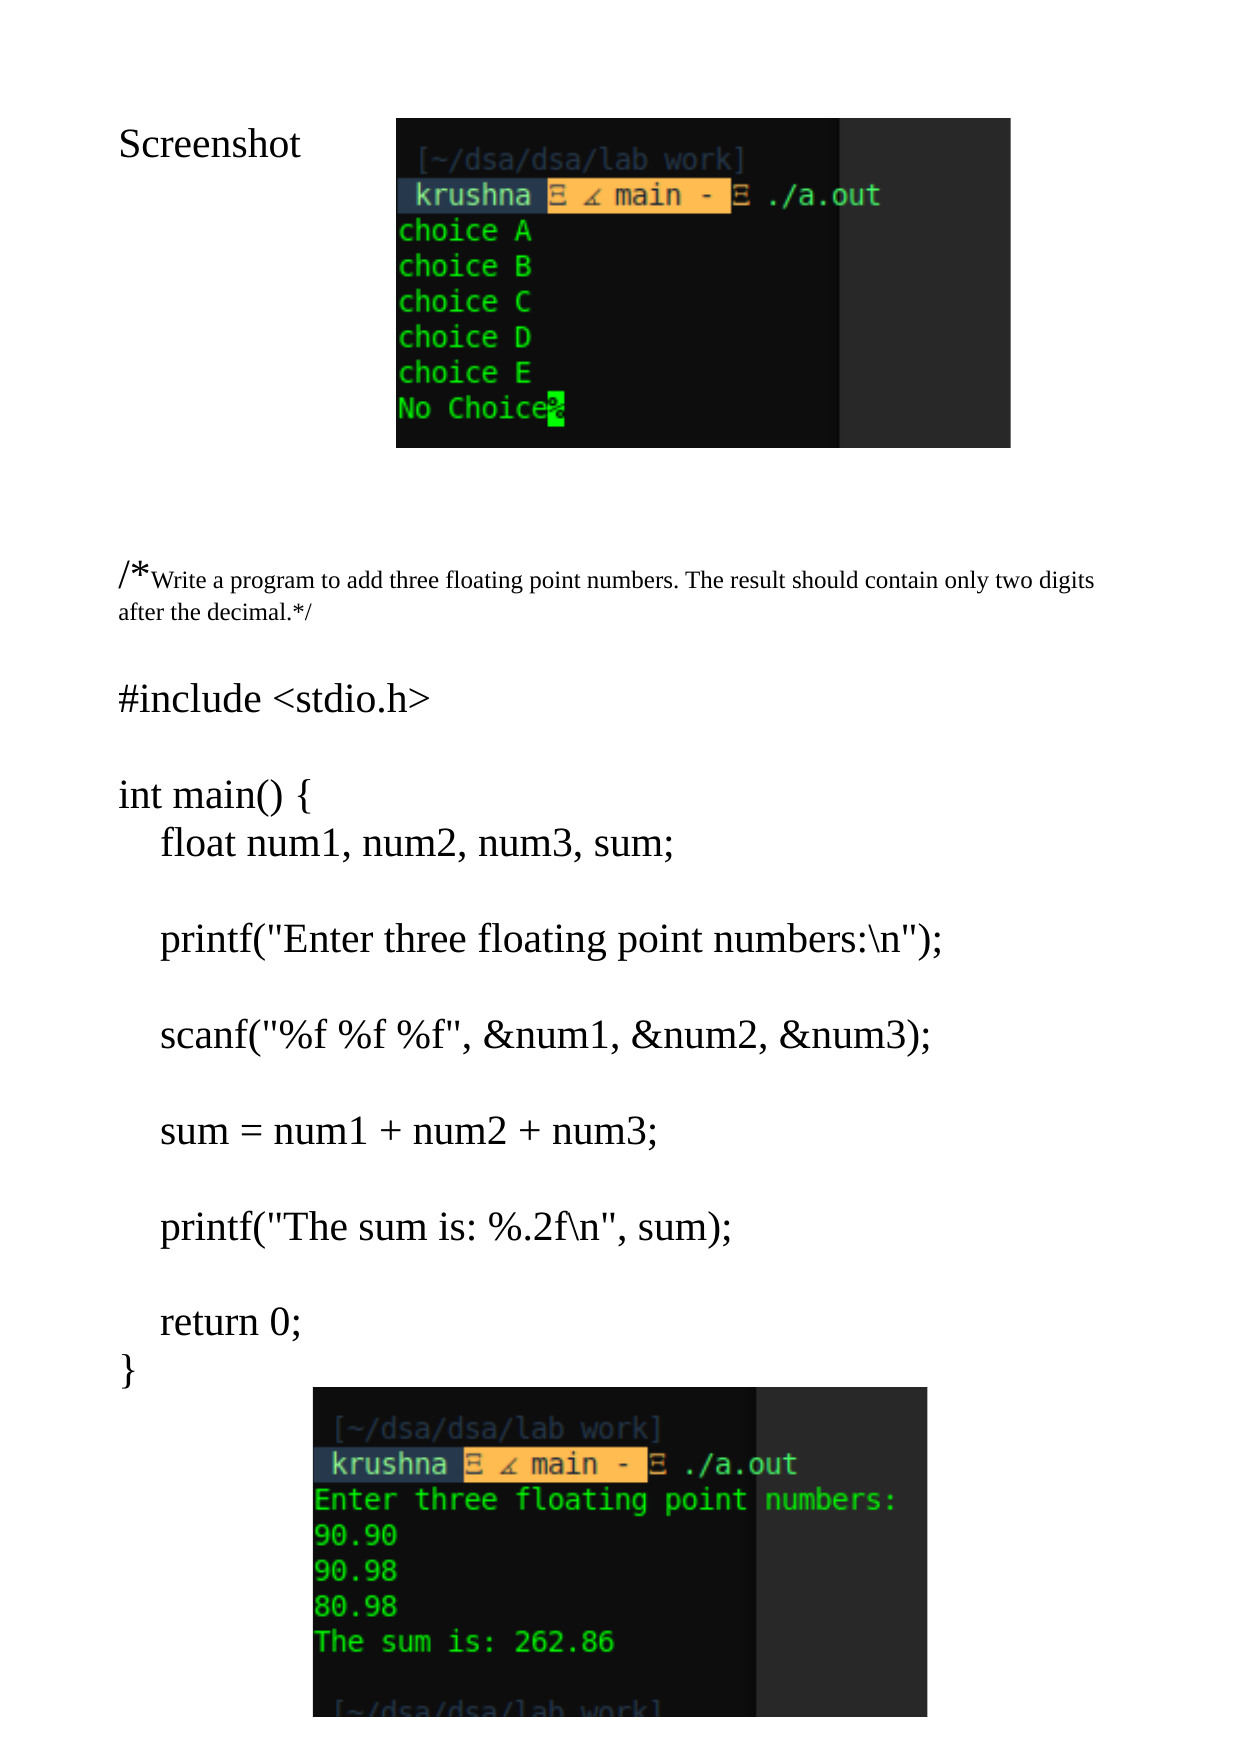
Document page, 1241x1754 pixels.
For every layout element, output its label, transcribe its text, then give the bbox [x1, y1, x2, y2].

text scanf("%f %f %f", &num1, &num2, &num3); [118, 1009, 1122, 1057]
text return 0; [118, 1297, 1122, 1345]
text printf("Enter three floating point numbers:\n"); [118, 913, 1122, 961]
text } [118, 1345, 1122, 1393]
picture [312, 1387, 928, 1717]
text [1011, 118, 1122, 166]
text printf("The sum is: %.2f\n", sum); [118, 1201, 1122, 1249]
picture [396, 118, 1011, 448]
text sum = num1 + num2 + num3; [118, 1105, 1122, 1153]
text float num1, num2, num3, sum; [118, 818, 1122, 866]
text #include <stdio.h> [118, 674, 1122, 722]
text Screenshot [118, 118, 396, 166]
text int main() { [118, 770, 1122, 818]
text /*Write a program to add three floating point numbers. The result should contain only two digits after the decimal.*/ [118, 549, 1122, 626]
